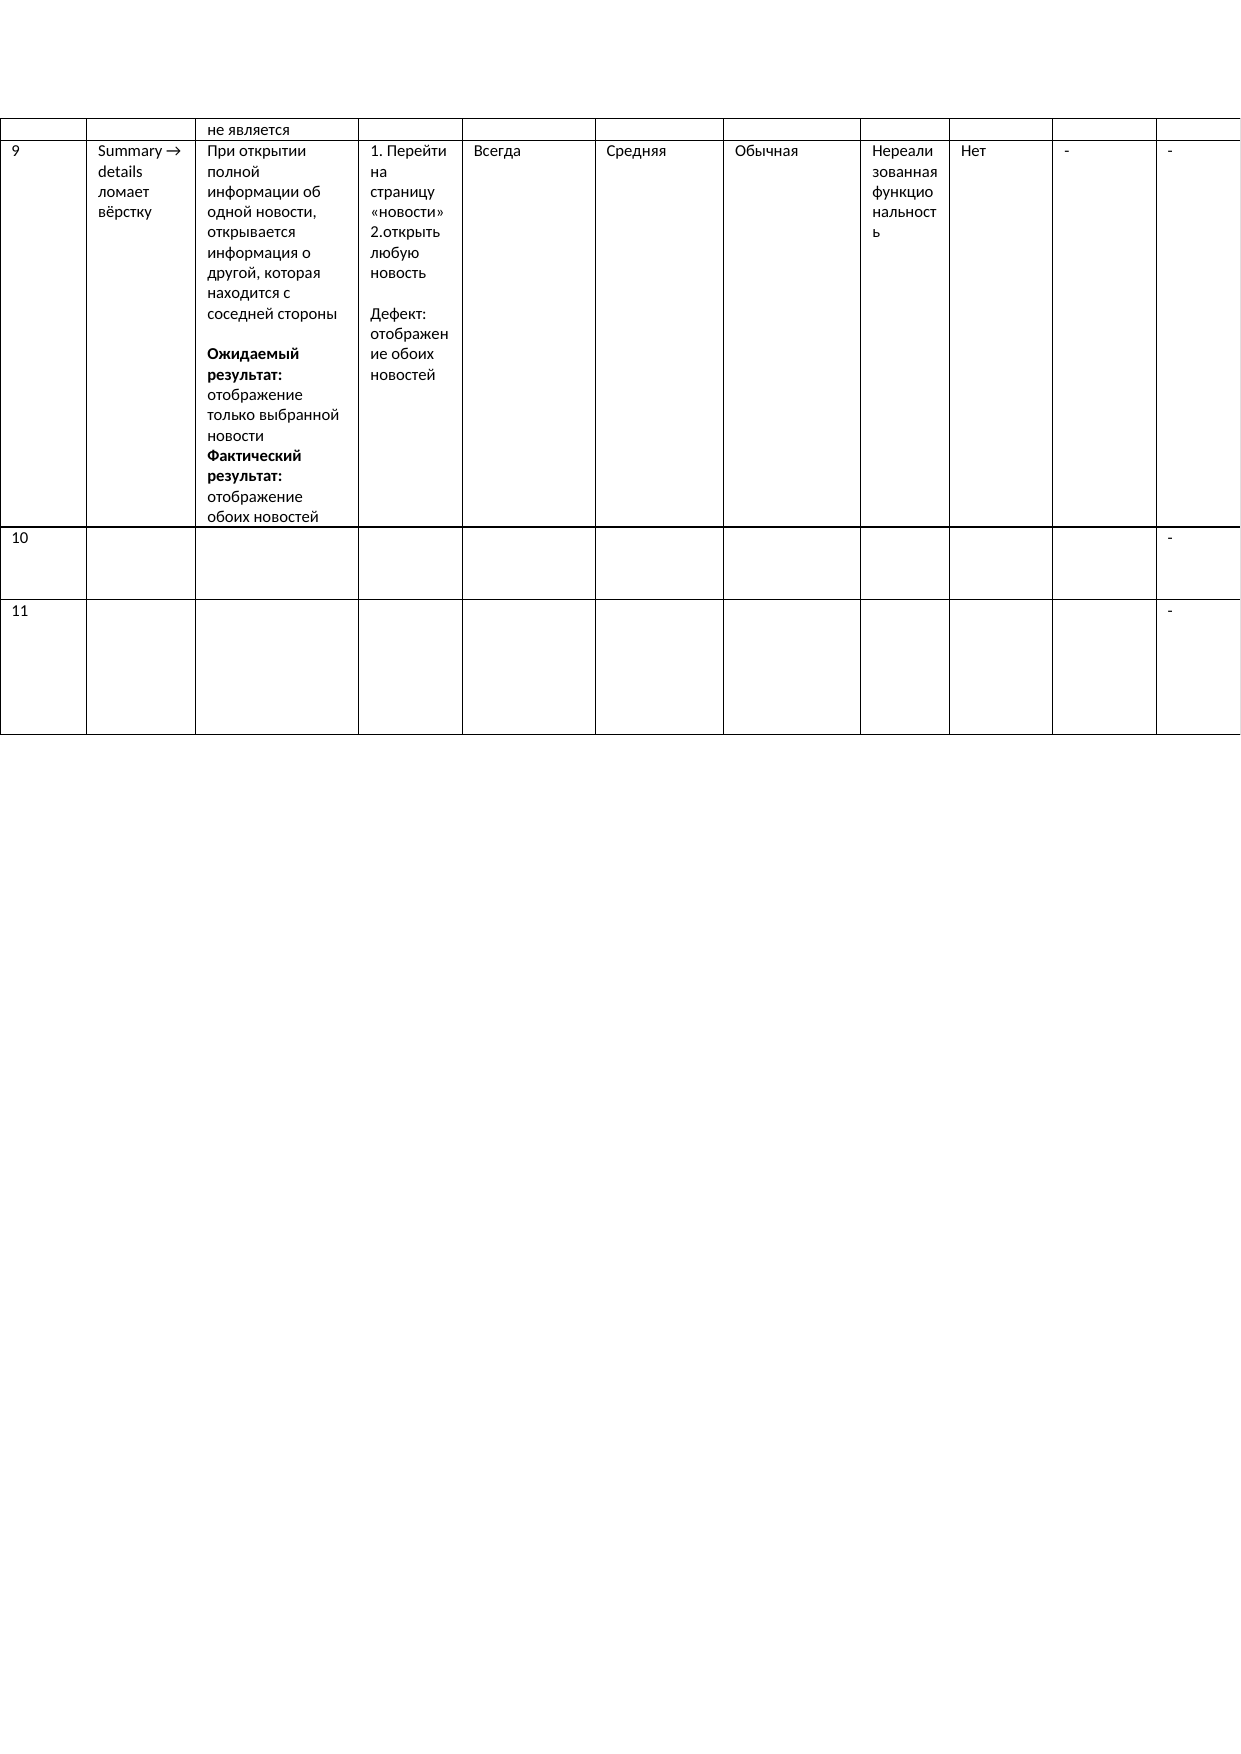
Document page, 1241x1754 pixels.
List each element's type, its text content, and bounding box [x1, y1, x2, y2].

table_cell Всегда [463, 141, 595, 526]
table_cell [1053, 600, 1156, 734]
table_cell [861, 119, 949, 139]
table_cell [724, 600, 860, 734]
table_cell [950, 600, 1052, 734]
table_cell [196, 528, 358, 599]
table_cell 1. Перейти на страницу «новости» 2.открыть любую новость Дефект: отображение обоих новостей [359, 141, 462, 526]
table_cell Средняя [596, 141, 723, 526]
table_cell [87, 119, 195, 139]
table_cell [1053, 528, 1156, 599]
table_cell - [1157, 119, 1240, 139]
table_cell Summary → details ломает вёрстку [87, 141, 195, 526]
table_cell [724, 119, 860, 139]
table_cell [463, 600, 595, 734]
table_cell не является [196, 119, 358, 139]
table_cell [724, 528, 860, 599]
table_cell [861, 528, 949, 599]
table_cell [87, 528, 195, 599]
table_cell - [1157, 528, 1240, 599]
table_cell [359, 528, 462, 599]
table_cell - [1053, 141, 1156, 526]
table_cell [463, 528, 595, 599]
table_cell 10 [1, 528, 86, 599]
table_cell [359, 600, 462, 734]
table_cell [463, 119, 595, 139]
table_cell - [1053, 119, 1156, 139]
table_cell - [1157, 600, 1240, 734]
table_cell [950, 119, 1052, 139]
table_cell Нет [950, 141, 1052, 526]
table_cell [596, 528, 723, 599]
table_cell 11 [1, 600, 86, 734]
table_cell [1, 119, 86, 139]
table_cell [596, 119, 723, 139]
table_cell [359, 119, 462, 139]
table_cell 9 [1, 141, 86, 526]
table_cell Обычная [724, 141, 860, 526]
table_cell [861, 600, 949, 734]
table_cell [950, 528, 1052, 599]
table_cell [87, 600, 195, 734]
table_cell [596, 600, 723, 734]
table_cell При открытии полной информации об одной новости, открывается информация о другой, которая находится с соседней стороны Ожидаемый результат: отображение только выбранной новости Фактический результат: отображение обоих новостей [196, 141, 358, 526]
table_cell [196, 600, 358, 734]
table_cell Нереализованная функциональность [861, 141, 949, 526]
table_cell - [1157, 141, 1240, 526]
